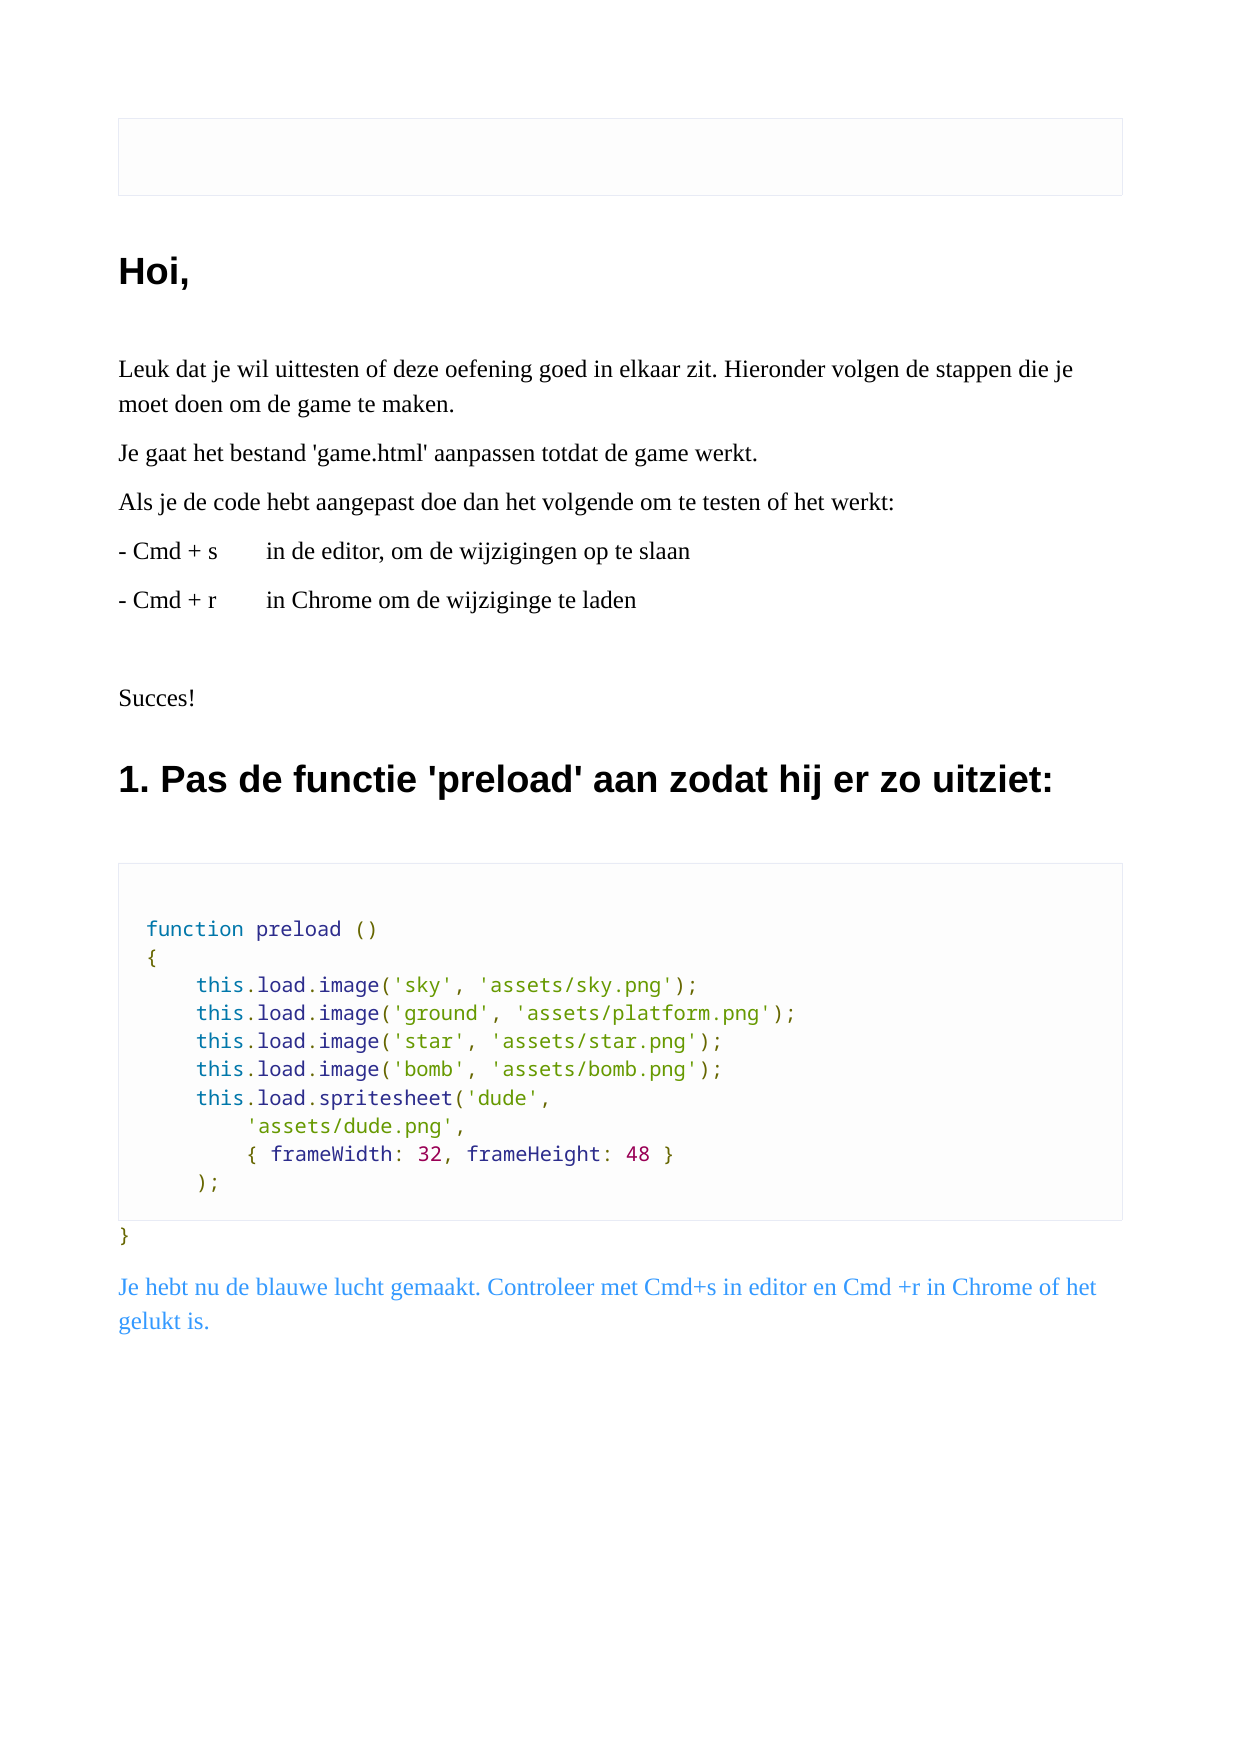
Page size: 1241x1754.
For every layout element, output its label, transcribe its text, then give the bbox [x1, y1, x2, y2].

text - Cmd + s in de editor, om de wijzigingen op te slaan [118, 536, 1122, 565]
text function preload () [119, 890, 1122, 918]
text } [118, 1221, 1122, 1248]
text Leuk dat je wil uittesten of deze oefening goed in elkaar zit. Hieronder volgen de stappen die je moet doen om de game te maken. [118, 354, 1122, 417]
text Je hebt nu de blauwe lucht gemaakt. Controleer met Cmd+s in editor en Cmd +r in Chrome of het gelukt is. [118, 1272, 1122, 1335]
text this.load.image('star', 'assets/star.png'); [119, 1002, 1122, 1030]
text this.load.image('bomb', 'assets/bomb.png'); [119, 1030, 1122, 1058]
text this.load.image('ground', 'assets/platform.png'); [119, 974, 1122, 1002]
text 'assets/dude.png', [119, 1086, 1122, 1114]
subtitle Hoi, [118, 249, 1122, 293]
text Als je de code hebt aangepast doe dan het volgende om te testen of het werkt: [118, 487, 1122, 516]
text Je gaat het bestand 'game.html' aanpassen totdat de game werkt. [118, 438, 1122, 467]
text this.load.spritesheet('dude', [119, 1058, 1122, 1086]
text ); [119, 1143, 1122, 1220]
text Succes! [118, 683, 1122, 712]
text { frameWidth: 32, frameHeight: 48 } [119, 1114, 1122, 1143]
subtitle 1. Pas de functie 'preload' aan zodat hij er zo uitziet: [118, 757, 1122, 801]
text { [119, 918, 1122, 946]
text - Cmd + r in Chrome om de wijziginge te laden [118, 585, 1122, 614]
text this.load.image('sky', 'assets/sky.png'); [119, 946, 1122, 974]
